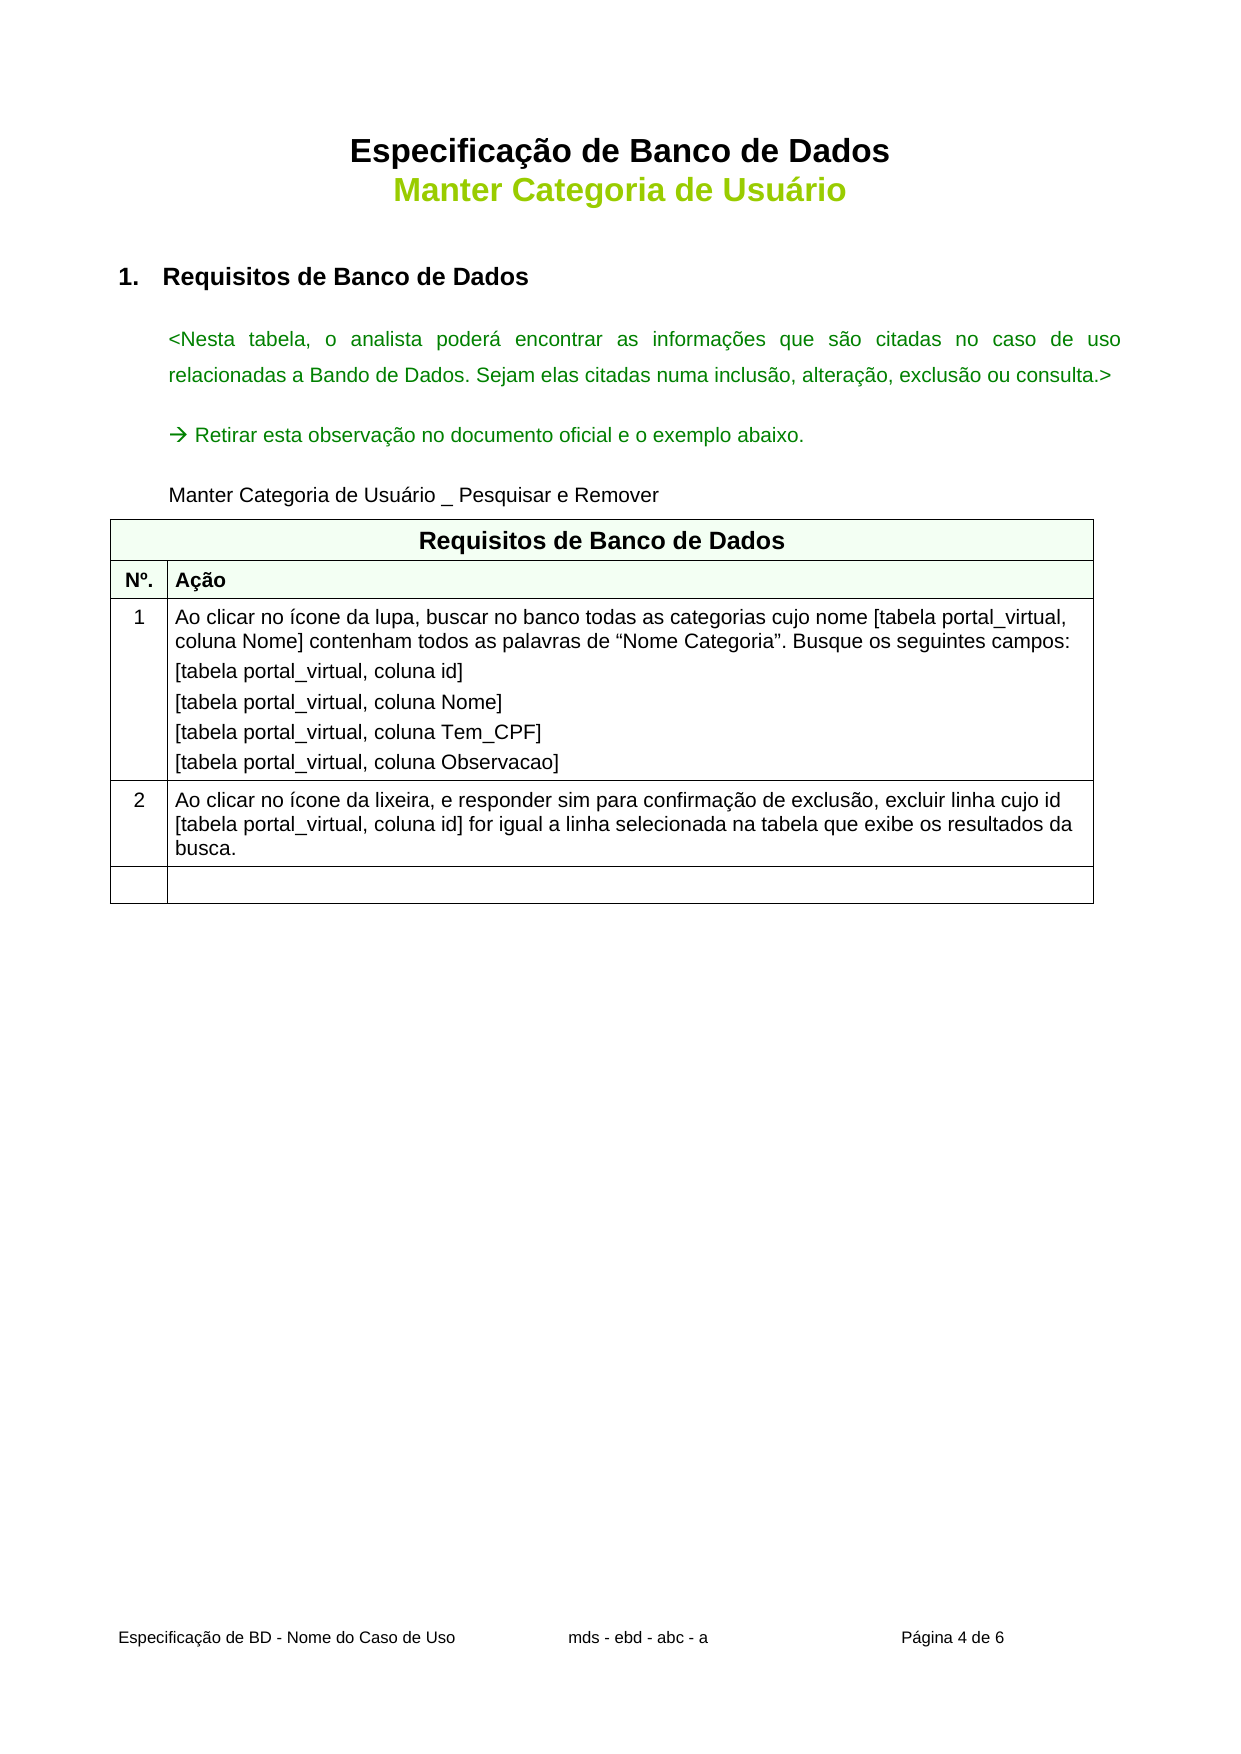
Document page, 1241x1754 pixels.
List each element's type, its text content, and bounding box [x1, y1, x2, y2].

table_cell [111, 867, 167, 903]
table_cell 1 [111, 599, 167, 780]
title Especificação de Banco de Dados [118, 131, 1122, 170]
subtitle Requisitos de Banco de Dados [118, 262, 1122, 291]
table_cell 2 [111, 781, 167, 866]
table_header Requisitos de Banco de Dados [111, 520, 1093, 560]
table_cell Ao clicar no ícone da lixeira, e responder sim para confirmação de exclusão, excluir linha cujo id [tabela portal_virtual, coluna id] for igual a linha selecionada na tabela que exibe os resultados da busca. [168, 781, 1093, 866]
text Manter Categoria de Usuário _ Pesquisar e Remover [168, 483, 1122, 507]
table_cell Ação [168, 561, 1093, 598]
text <Nesta tabela, o analista poderá encontrar as informações que são citadas no caso de uso relacionadas a Bando de Dados. Sejam elas citadas numa inclusão, alteração, exclusão ou consulta.> [168, 327, 1122, 387]
title  Retirar esta observação no documento oficial e o exemplo abaixo. [168, 423, 1122, 447]
table_cell Nº. [111, 561, 167, 598]
table_cell [168, 867, 1093, 903]
table_cell Ao clicar no ícone da lupa, buscar no banco todas as categorias cujo nome [tabela portal_virtual, coluna Nome] contenham todos as palavras de “Nome Categoria”. Busque os seguintes campos: [tabela portal_virtual, coluna id] [tabela portal_virtual, coluna Nome] [tabela portal_virtual, coluna Tem_CPF] [tabela portal_virtual, coluna Observacao] [168, 599, 1093, 780]
title Manter Categoria de Usuário [118, 170, 1122, 208]
